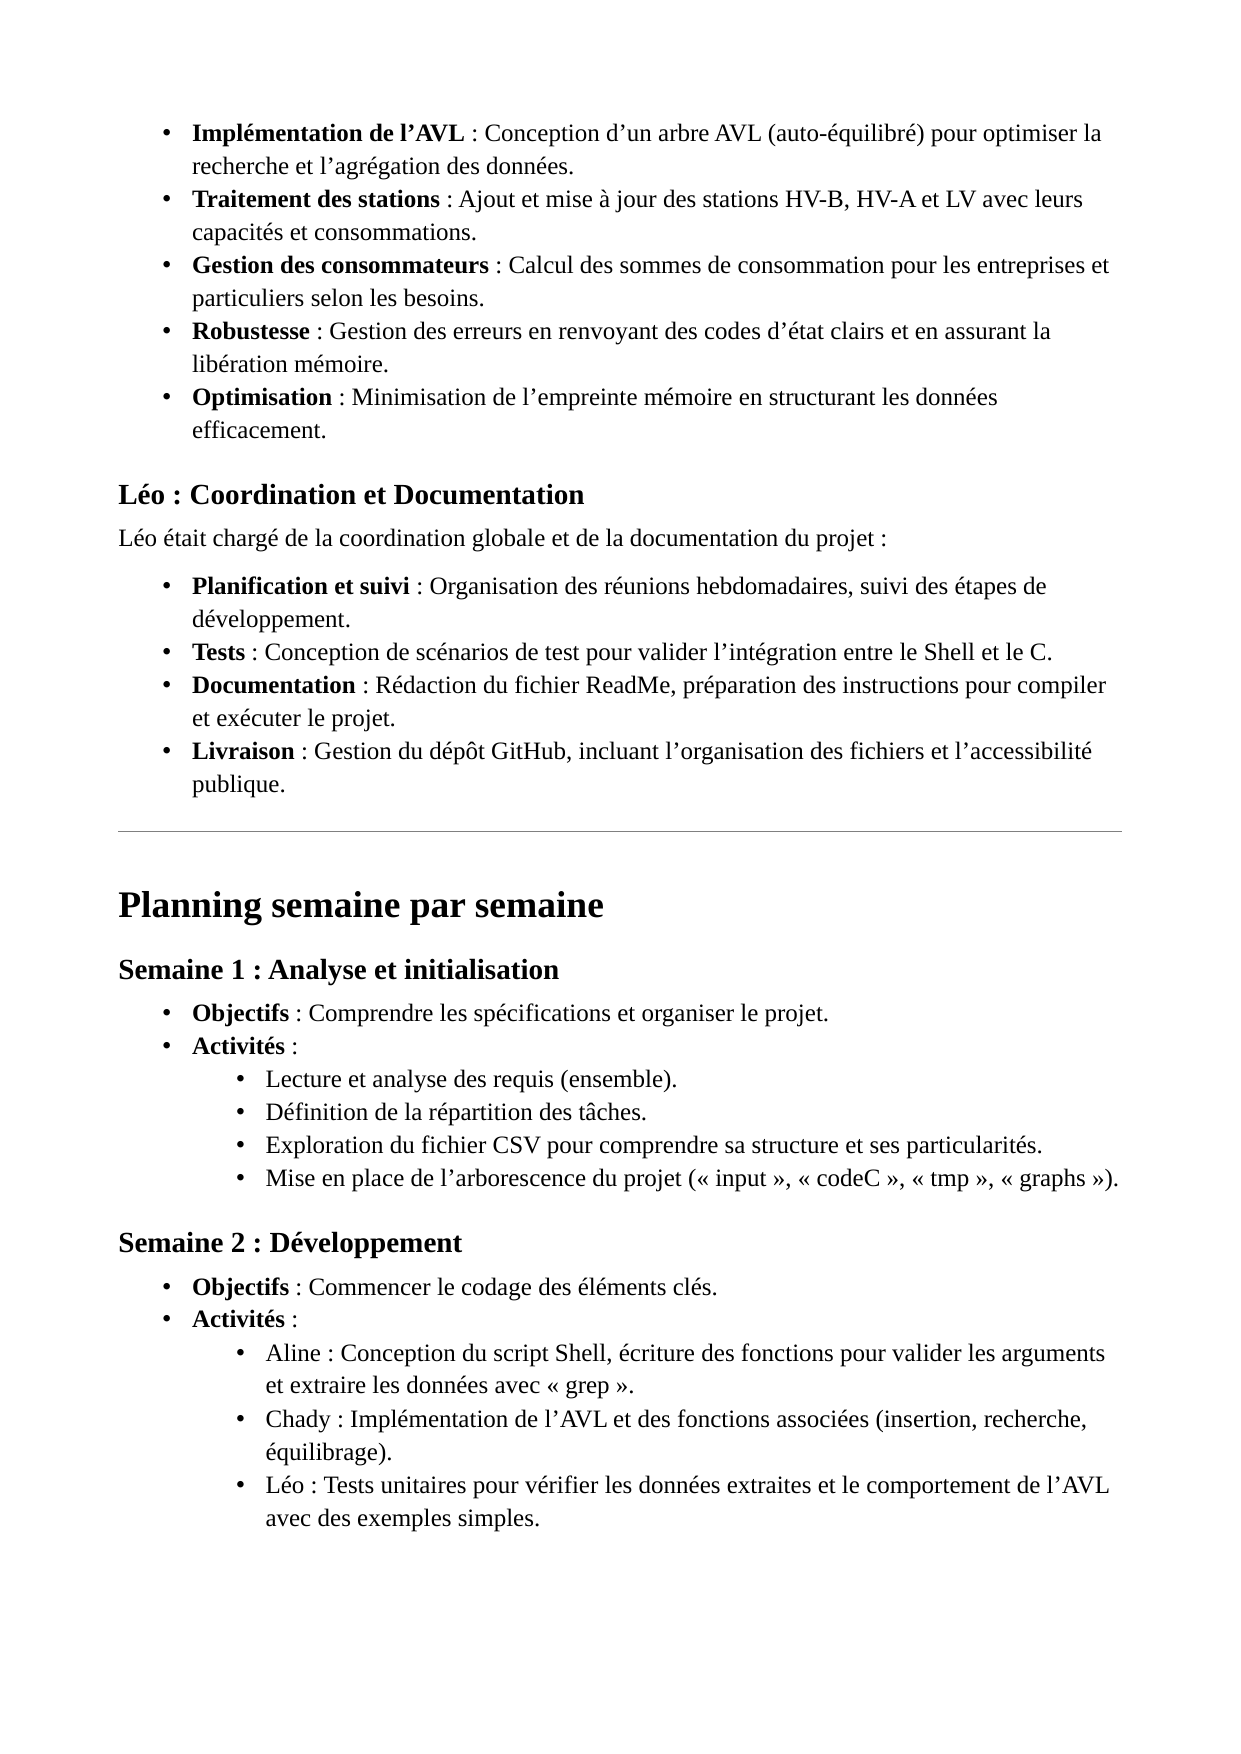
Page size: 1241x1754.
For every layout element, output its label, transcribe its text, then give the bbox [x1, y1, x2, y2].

list Livraison : Gestion du dépôt GitHub, incluant l’organisation des fichiers et l’accessibilité publique. [162, 736, 1122, 798]
list Exploration du fichier CSV pour comprendre sa structure et ses particularités. [236, 1130, 1122, 1159]
list Tests : Conception de scénarios de test pour valider l’intégration entre le Shell et le C. [162, 637, 1122, 666]
list Lecture et analyse des requis (ensemble). [236, 1064, 1122, 1093]
subtitle Léo : Coordination et Documentation [118, 477, 1122, 511]
subtitle Semaine 2 : Développement [118, 1226, 1122, 1259]
list Gestion des consommateurs : Calcul des sommes de consommation pour les entreprises et particuliers selon les besoins. [162, 250, 1122, 312]
list Objectifs : Comprendre les spécifications et organiser le projet. [162, 998, 1122, 1027]
list Traitement des stations : Ajout et mise à jour des stations HV-B, HV-A et LV avec leurs capacités et consommations. [162, 184, 1122, 246]
list Activités : [162, 1031, 1122, 1060]
list Léo : Tests unitaires pour vérifier les données extraites et le comportement de l’AVL avec des exemples simples. [236, 1470, 1122, 1531]
list Implémentation de l’AVL : Conception d’un arbre AVL (auto-équilibré) pour optimiser la recherche et l’agrégation des données. [162, 118, 1122, 180]
list Optimisation : Minimisation de l’empreinte mémoire en structurant les données efficacement. [162, 382, 1122, 444]
list Aline : Conception du script Shell, écriture des fonctions pour valider les arguments et extraire les données avec « grep ». [236, 1338, 1122, 1399]
list Chady : Implémentation de l’AVL et des fonctions associées (insertion, recherche, équilibrage). [236, 1404, 1122, 1465]
list Documentation : Rédaction du fichier ReadMe, préparation des instructions pour compiler et exécuter le projet. [162, 670, 1122, 732]
subtitle Planning semaine par semaine [118, 882, 1122, 925]
list Activités : [162, 1304, 1122, 1333]
list Planification et suivi : Organisation des réunions hebdomadaires, suivi des étapes de développement. [162, 571, 1122, 633]
list Objectifs : Commencer le codage des éléments clés. [162, 1272, 1122, 1300]
text Léo était chargé de la coordination globale et de la documentation du projet : [118, 523, 1122, 552]
list Robustesse : Gestion des erreurs en renvoyant des codes d’état clairs et en assurant la libération mémoire. [162, 316, 1122, 378]
list Définition de la répartition des tâches. [236, 1097, 1122, 1126]
subtitle Semaine 1 : Analyse et initialisation [118, 952, 1122, 986]
list Mise en place de l’arborescence du projet (« input », « codeC », « tmp », « graphs »). [236, 1163, 1122, 1192]
